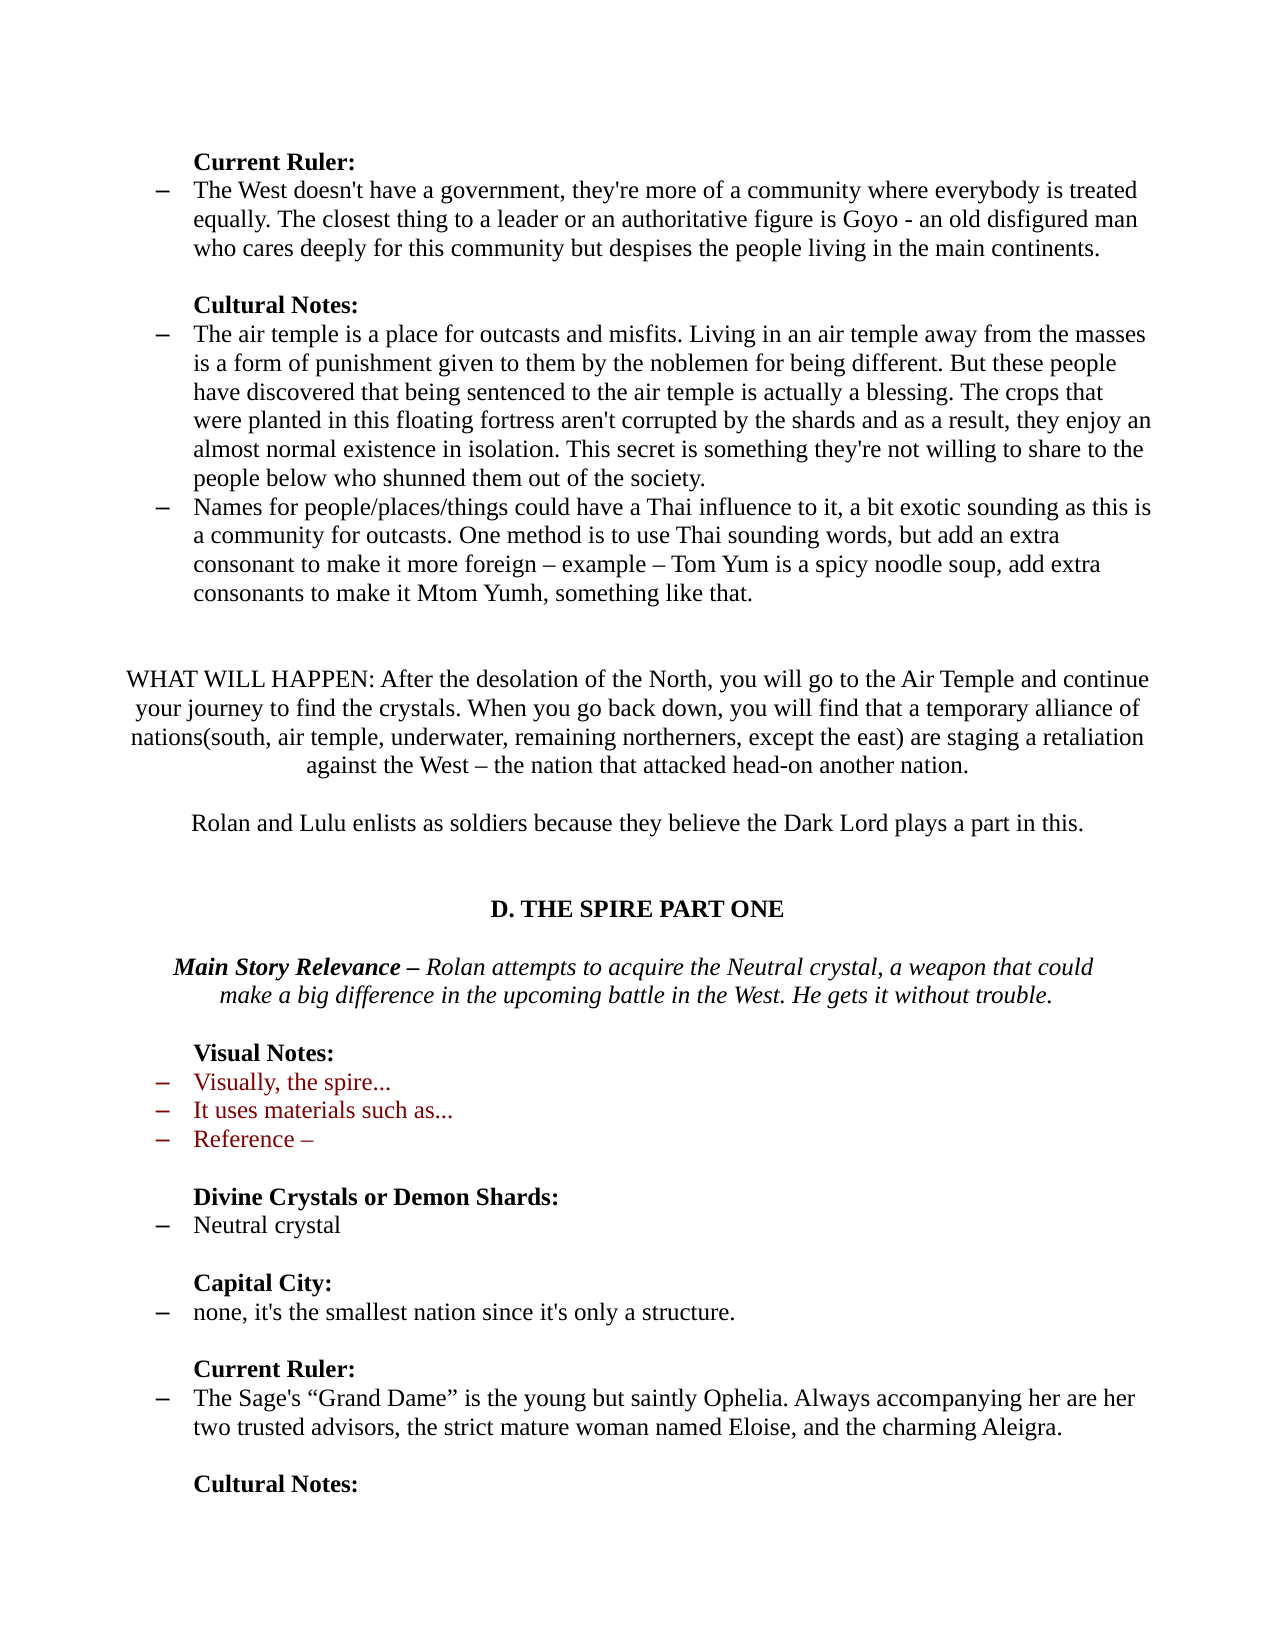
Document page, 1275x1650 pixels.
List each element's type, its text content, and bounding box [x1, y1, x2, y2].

text make a big difference in the upcoming battle in the West. He gets it without trouble. [118, 981, 1157, 1009]
text WHAT WILL HAPPEN: After the desolation of the North, you will go to the Air Temple and continue your journey to find the crystals. When you go back down, you will find that a temporary alliance of nations(south, air temple, underwater, remaining northerners, except the east) are staging a retaliation against the West – the nation that attacked head-on another nation. [118, 664, 1157, 779]
list Current Ruler: [156, 1354, 1157, 1383]
list Cultural Notes: [156, 291, 1157, 319]
list Reference – [156, 1124, 1157, 1153]
list The air temple is a place for outcasts and misfits. Living in an air temple away from the masses is a form of punishment given to them by the noblemen for being different. But these people have discovered that being sentenced to the air temple is actually a blessing. The crops that were planted in this floating fortress aren't corrupted by the shards and as a result, they enjoy an almost normal existence in isolation. This secret is something they're not willing to share to the people below who shunned them out of the society. [156, 319, 1157, 492]
list Visually, the spire... [156, 1067, 1157, 1096]
list The West doesn't have a government, they're more of a community where everybody is treated equally. The closest thing to a leader or an authoritative figure is Goyo - an old disfigured man who cares deeply for this community but despises the people living in the main continents. [156, 176, 1157, 262]
list Divine Crystals or Demon Shards: [156, 1182, 1157, 1211]
text Main Story Relevance – Rolan attempts to acquire the Neutral crystal, a weapon that could [118, 952, 1157, 981]
list It uses materials such as... [156, 1096, 1157, 1124]
text D. THE SPIRE PART ONE [118, 894, 1157, 923]
list Neutral crystal [156, 1211, 1157, 1239]
list Cultural Notes: [156, 1469, 1157, 1498]
list The Sage's “Grand Dame” is the young but saintly Ophelia. Always accompanying her are her two trusted advisors, the strict mature woman named Eloise, and the charming Aleigra. [156, 1383, 1157, 1441]
list Current Ruler: [156, 147, 1157, 176]
list Capital City: [156, 1268, 1157, 1297]
text Rolan and Lulu enlists as soldiers because they believe the Dark Lord plays a part in this. [118, 808, 1157, 837]
list none, it's the smallest nation since it's only a structure. [156, 1297, 1157, 1326]
list Names for people/places/things could have a Thai influence to it, a bit exotic sounding as this is a community for outcasts. One method is to use Thai sounding words, but add an extra consonant to make it more foreign – example – Tom Yum is a spicy noodle soup, add extra consonants to make it Mtom Yumh, something like that. [156, 492, 1157, 607]
list Visual Notes: [156, 1038, 1157, 1067]
